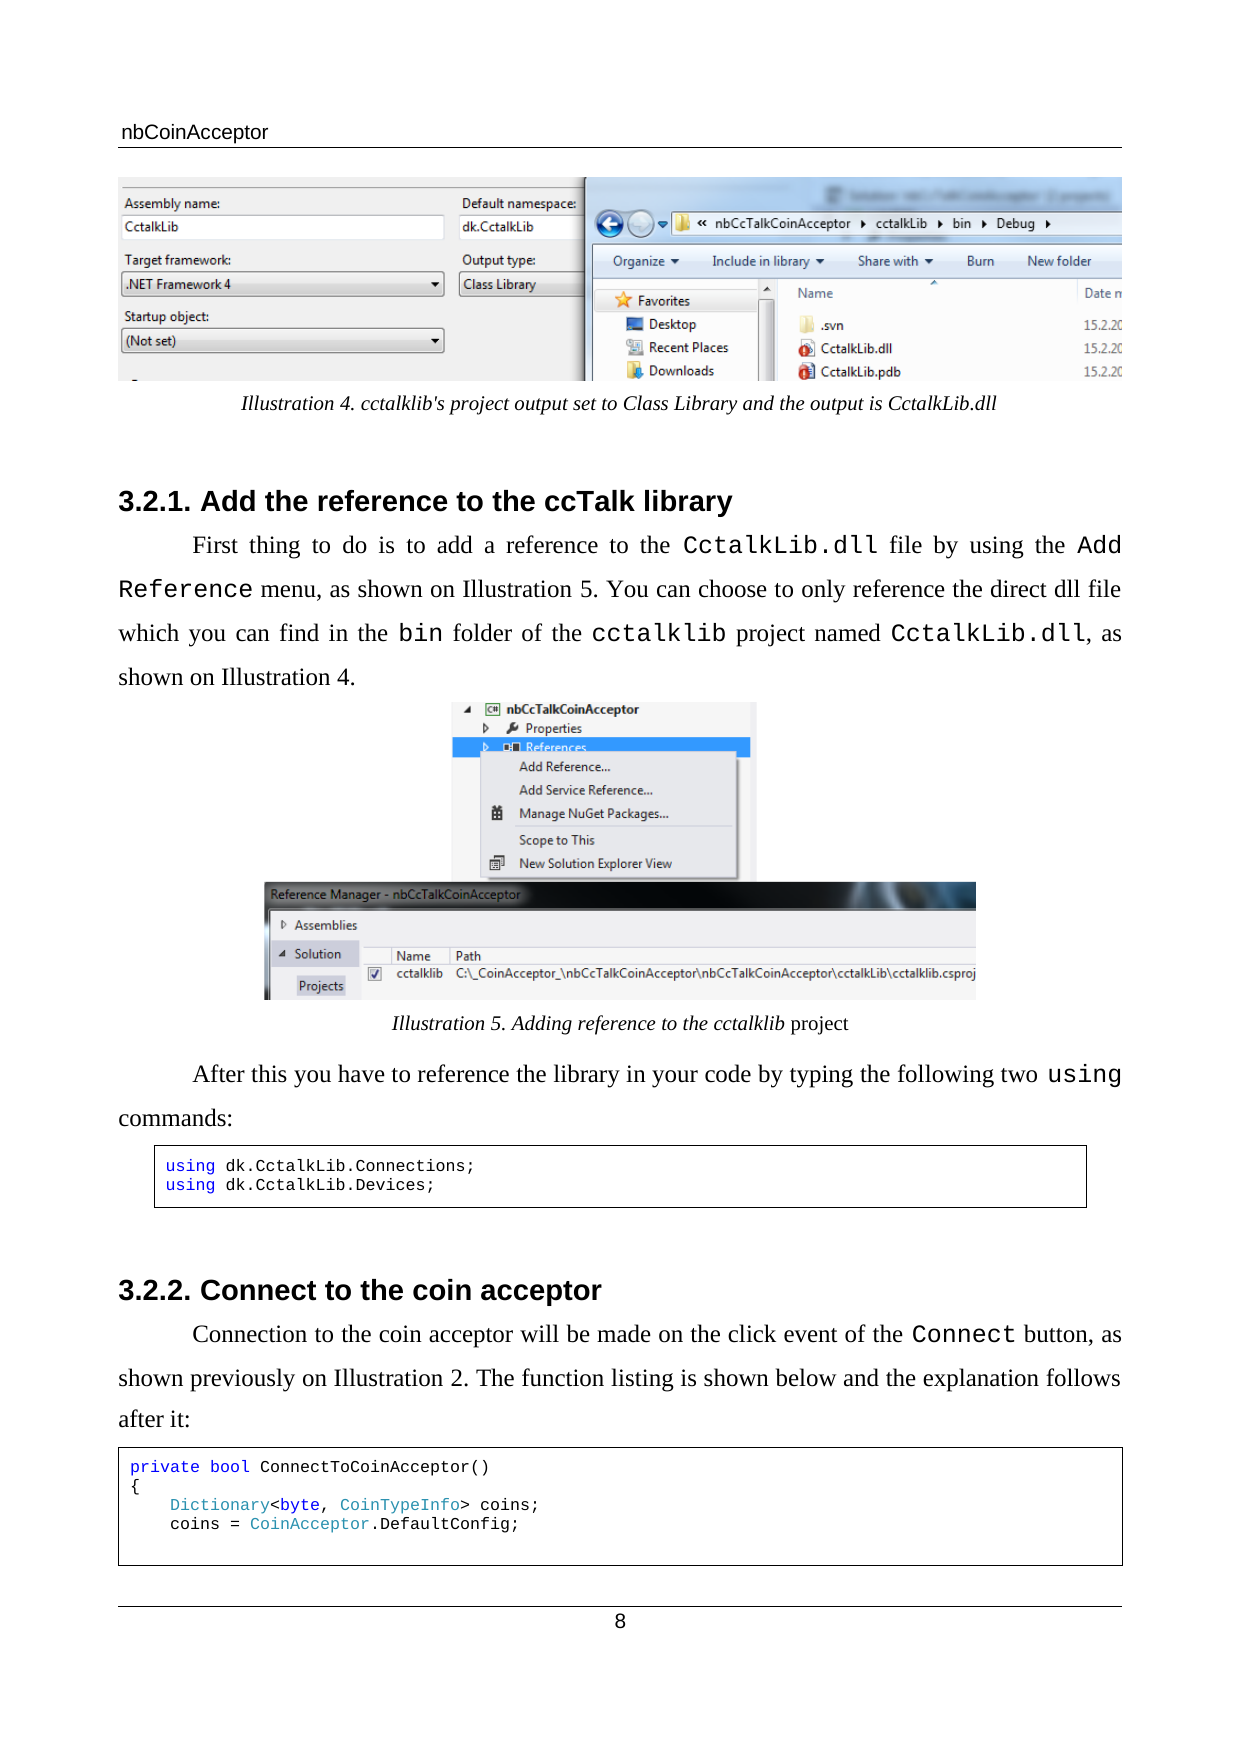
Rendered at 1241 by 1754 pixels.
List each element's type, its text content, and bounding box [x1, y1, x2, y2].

subtitle Add the reference to the ccTalk library [118, 485, 1122, 517]
text Illustration 4. cctalklib's project output set to Class Library and the output is CctalkLib.dll [118, 381, 1122, 415]
text using dk.CctalkLib.Connections; [155, 1146, 1086, 1164]
text Connection to the coin acceptor will be made on the click event of the Connect button, as shown previously on Illustration 2. The function listing is shown below and the explanation follows after it: [118, 1320, 1122, 1433]
text using dk.CctalkLib.Devices; [155, 1164, 1086, 1207]
text private bool ConnectToCoinAcceptor() { Dictionary<byte, CoinTypeInfo> coins; coins = CoinAcceptor.DefaultConfig; byte deviceNumber = 2; //device number defaults to 2 - coin acceptor //can be changed to ones liking by using SetCoins(coinsDefaultText, out coins) //default from .dll is: //1=0,05=5 cent; 2=0,1=10 cent; 3=0,2=20 cent; 4=0,5=50 cent; 5=1=1 euro;6=2=2 euro; string coinsDefaultText = CoinAcceptor.ConfigWord(CoinAcceptor.DefaultConfig); txtLog.Text += "Using the following connection string for coins:" + Environment.NewLine + coinsDefaultText + newline; try { string port = "COM" + txtPortNumber.Text; var connection = new ConnectionRs232 [119, 1448, 1122, 1565]
text First thing to do is to add a reference to the CctalkLib.dll file by using the Add Reference menu, as shown on Illustration 5. You can choose to only reference the direct dll file which you can find in the bin folder of the cctalklib project named CctalkLib.dll, as shown on Illustration 4. [118, 531, 1122, 690]
text After this you have to reference the library in your code by typing the following two using commands: [118, 704, 1122, 1132]
picture [264, 702, 976, 1000]
picture [118, 177, 1122, 381]
subtitle Connect to the coin acceptor [118, 1274, 1122, 1306]
text Illustration 5. Adding reference to the cctalklib project [264, 1000, 976, 1034]
